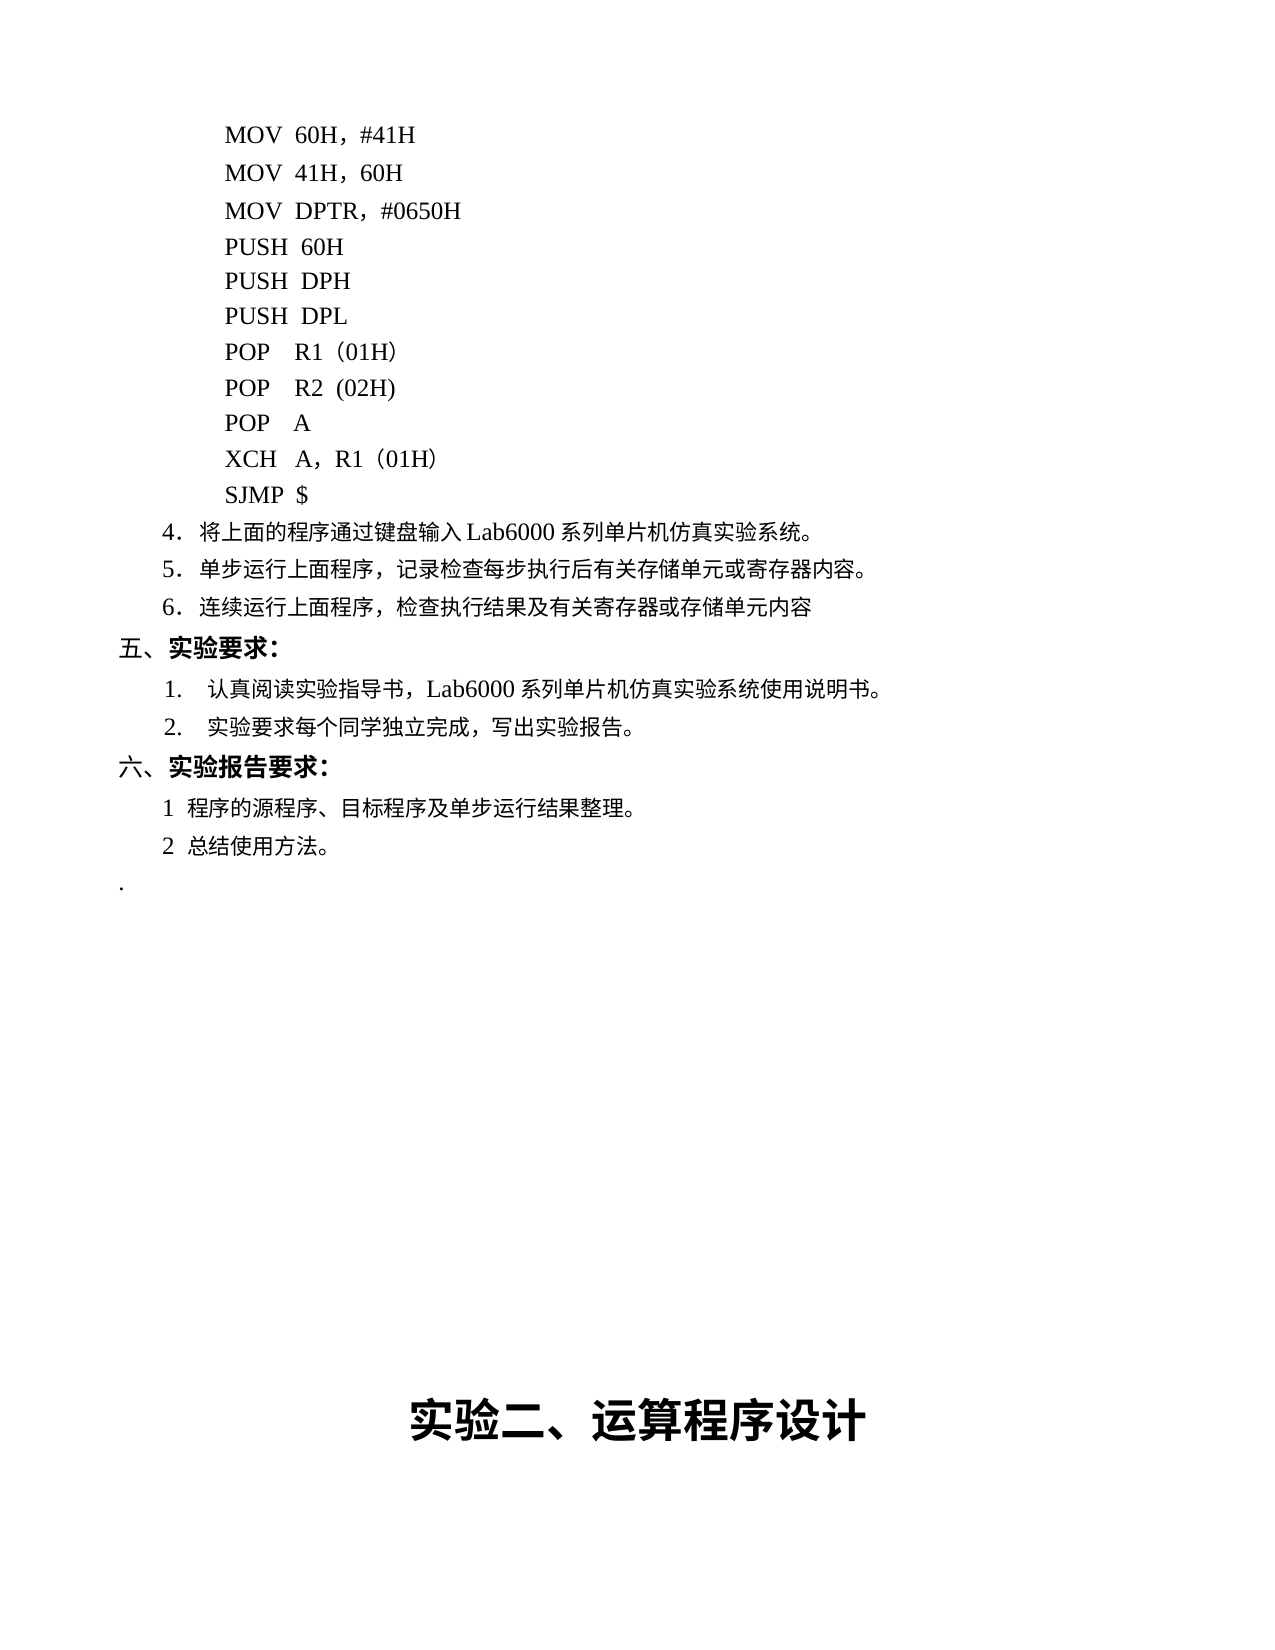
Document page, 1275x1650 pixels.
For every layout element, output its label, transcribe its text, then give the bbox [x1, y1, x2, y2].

text 2 总结使用方法。 [118, 829, 1157, 861]
text POP R1（01H） [118, 335, 1157, 367]
text 实验二、运算程序设计 [118, 1384, 1157, 1450]
text XCH A，R1（01H） [118, 442, 1157, 474]
text POP R2 (02H) [118, 373, 1157, 402]
text POP A [118, 408, 1157, 436]
list 连续运行上面程序，检查执行结果及有关寄存器或存储单元内容 [162, 590, 1157, 622]
text 1 程序的源程序、目标程序及单步运行结果整理。 [118, 791, 1157, 823]
text 六、实验报告要求： [118, 748, 1157, 784]
list 实验要求每个同学独立完成，写出实验报告。 [163, 710, 1157, 741]
list 将上面的程序通过键盘输入Lab6000系列单片机仿真实验系统。 [162, 514, 1157, 546]
text . [118, 867, 1157, 896]
text PUSH 60H [118, 232, 1157, 261]
text 五、实验要求： [118, 628, 1157, 664]
text PUSH DPL [118, 301, 1157, 329]
text SJMP $ [118, 480, 1157, 509]
text MOV DPTR，#0650H [118, 194, 1157, 226]
text PUSH DPH [118, 266, 1157, 295]
list 单步运行上面程序，记录检查每步执行后有关存储单元或寄存器内容。 [162, 552, 1157, 584]
list 认真阅读实验指导书，Lab6000系列单片机仿真实验系统使用说明书。 [163, 672, 1157, 703]
text MOV 41H，60H [118, 156, 1157, 188]
text MOV 60H，#41H [118, 118, 1157, 150]
